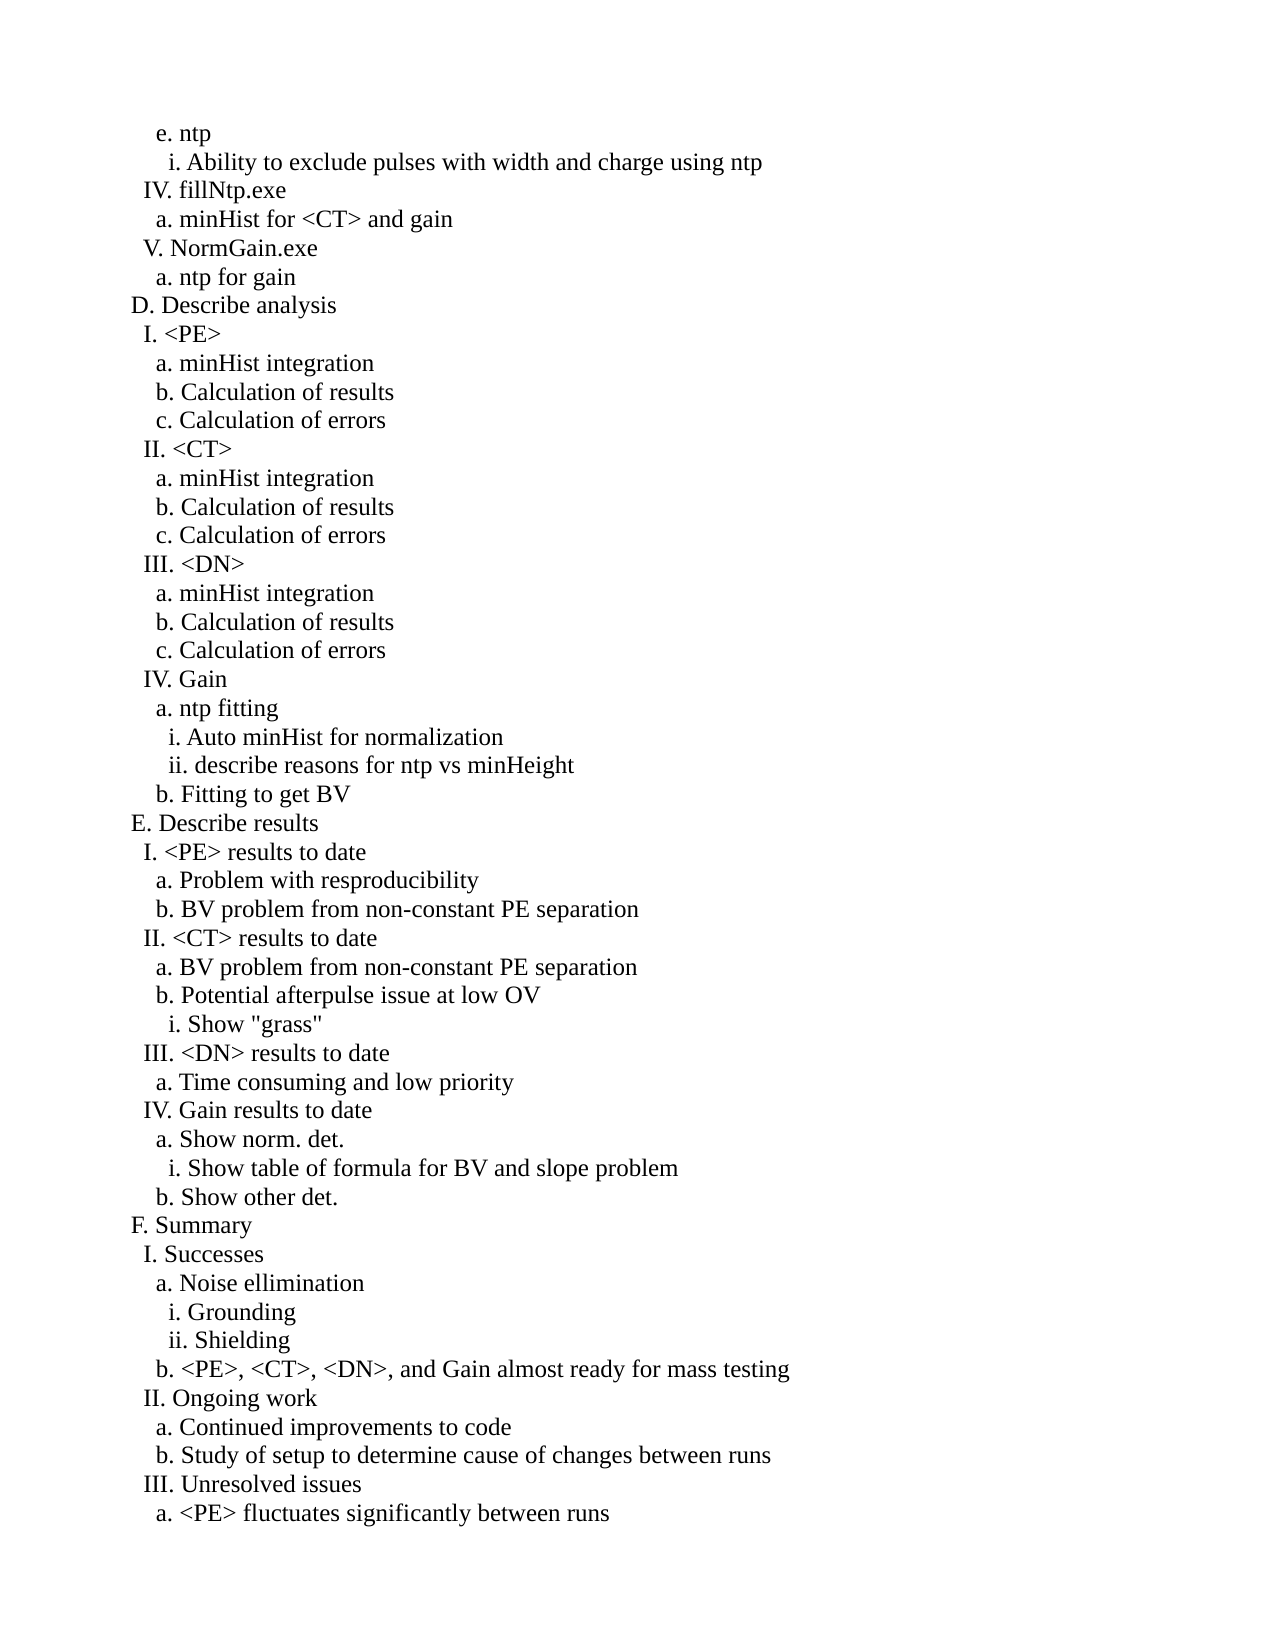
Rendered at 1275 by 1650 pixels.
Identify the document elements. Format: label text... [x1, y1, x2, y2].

text V. NormGain.exe [118, 233, 1157, 262]
text a. minHist integration [118, 578, 1157, 607]
text b. Calculation of results [118, 607, 1157, 636]
text c. Calculation of errors [118, 521, 1157, 549]
text c. Calculation of errors [118, 406, 1157, 434]
text a. minHist integration [118, 348, 1157, 377]
text a. BV problem from non-constant PE separation [118, 952, 1157, 981]
text a. <PE> fluctuates significantly between runs [118, 1498, 1157, 1527]
text a. Problem with resproducibility [118, 866, 1157, 894]
text a. ntp for gain [118, 262, 1157, 291]
text i. Show "grass" [118, 1009, 1157, 1038]
text IV. Gain results to date [118, 1096, 1157, 1124]
text F. Summary [118, 1211, 1157, 1239]
text b. Potential afterpulse issue at low OV [118, 981, 1157, 1009]
text i. Grounding [118, 1297, 1157, 1326]
text a. Time consuming and low priority [118, 1067, 1157, 1096]
text a. Show norm. det. [118, 1124, 1157, 1153]
text a. Continued improvements to code [118, 1412, 1157, 1441]
text a. minHist for <CT> and gain [118, 204, 1157, 233]
text III. <DN> [118, 549, 1157, 578]
text i. Ability to exclude pulses with width and charge using ntp [118, 147, 1157, 176]
text i. Show table of formula for BV and slope problem [118, 1153, 1157, 1182]
text b. Study of setup to determine cause of changes between runs [118, 1441, 1157, 1469]
text IV. Gain [118, 664, 1157, 693]
text I. <PE> results to date [118, 837, 1157, 866]
text b. <PE>, <CT>, <DN>, and Gain almost ready for mass testing [118, 1354, 1157, 1383]
text b. Show other det. [118, 1182, 1157, 1211]
text II. <CT> results to date [118, 923, 1157, 952]
text i. Auto minHist for normalization [118, 722, 1157, 751]
text ii. describe reasons for ntp vs minHeight [118, 751, 1157, 779]
text E. Describe results [118, 808, 1157, 837]
text III. Unresolved issues [118, 1469, 1157, 1498]
text D. Describe analysis [118, 291, 1157, 319]
text b. BV problem from non-constant PE separation [118, 894, 1157, 923]
text e. ntp [118, 118, 1157, 147]
text b. Fitting to get BV [118, 779, 1157, 808]
text IV. fillNtp.exe [118, 176, 1157, 204]
text a. ntp fitting [118, 693, 1157, 722]
text I. <PE> [118, 319, 1157, 348]
text b. Calculation of results [118, 492, 1157, 521]
text II. <CT> [118, 434, 1157, 463]
text a. Noise ellimination [118, 1268, 1157, 1297]
text I. Successes [118, 1239, 1157, 1268]
text a. minHist integration [118, 463, 1157, 492]
text c. Calculation of errors [118, 636, 1157, 664]
text III. <DN> results to date [118, 1038, 1157, 1067]
text II. Ongoing work [118, 1383, 1157, 1412]
text ii. Shielding [118, 1326, 1157, 1354]
text b. Calculation of results [118, 377, 1157, 406]
